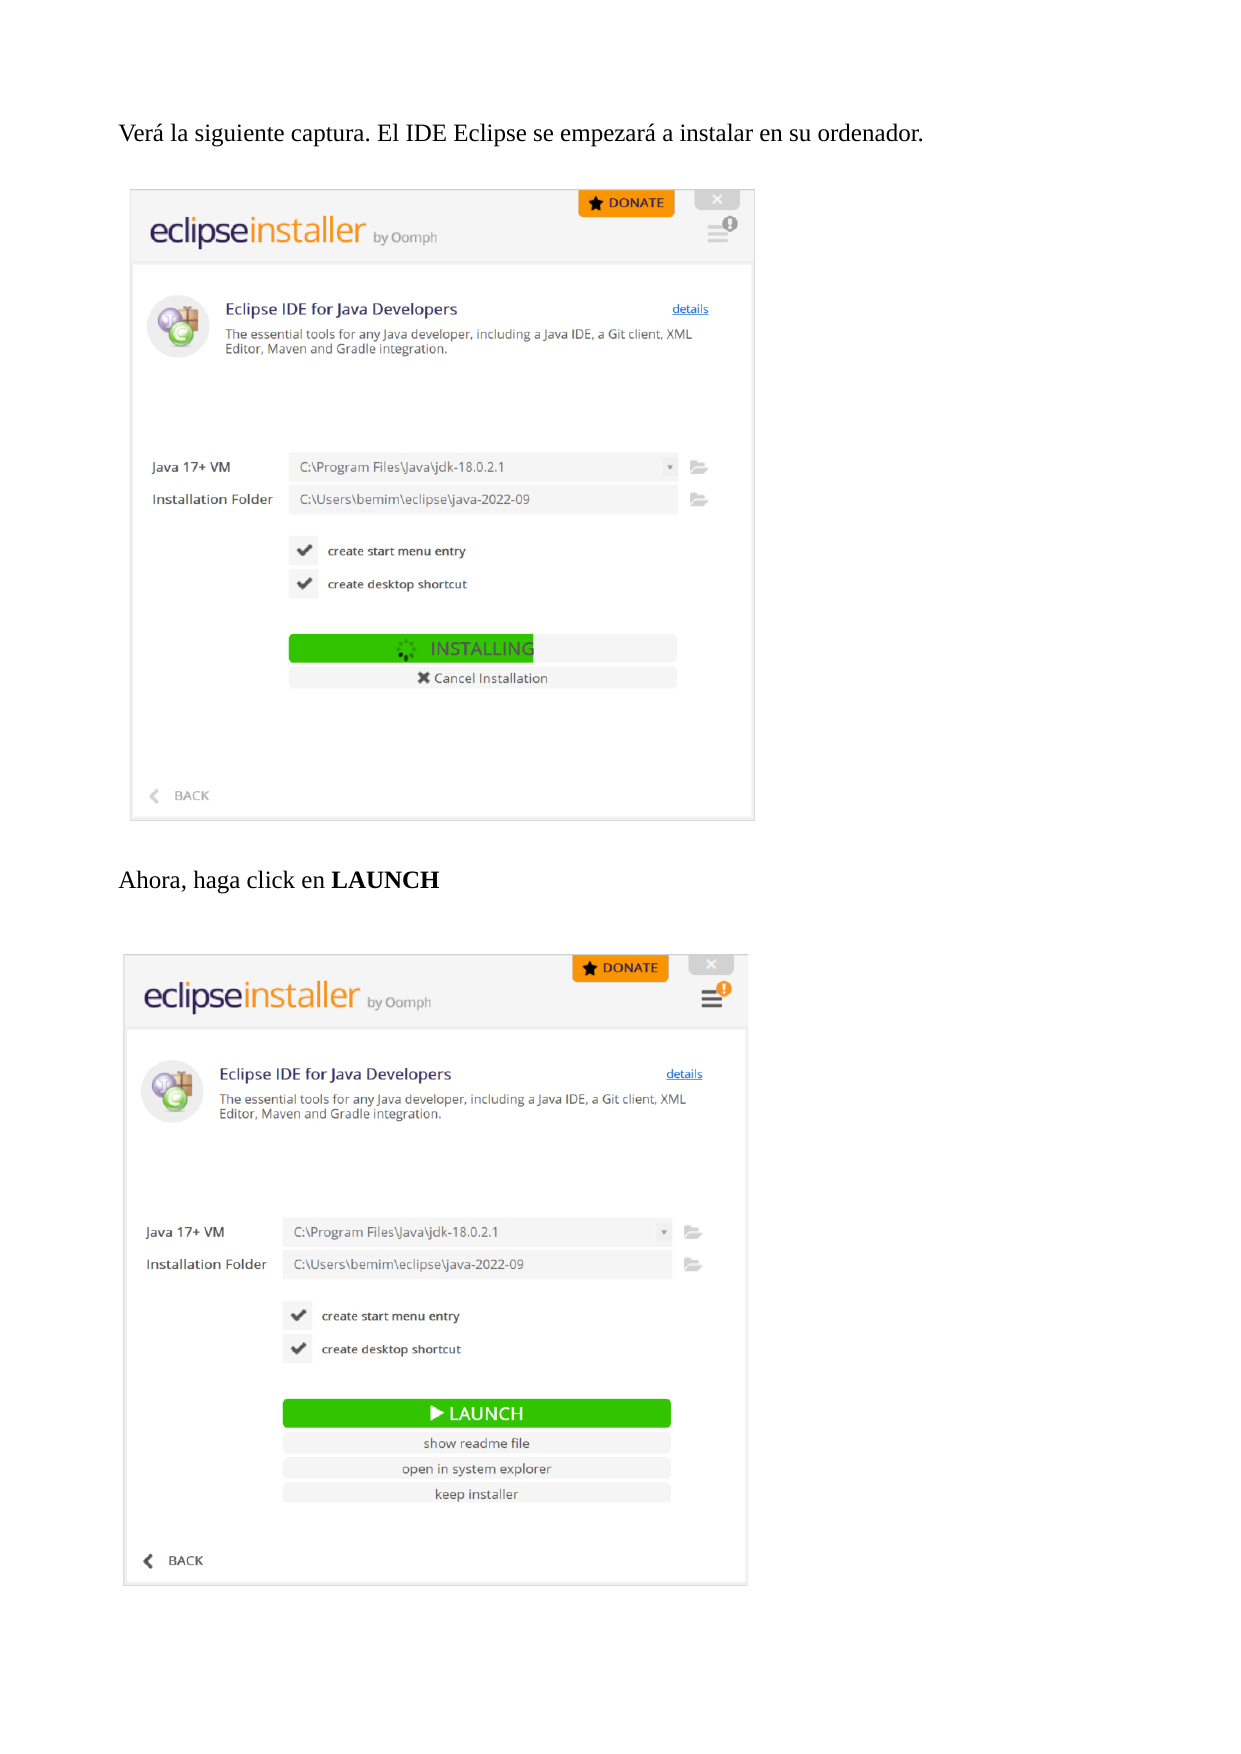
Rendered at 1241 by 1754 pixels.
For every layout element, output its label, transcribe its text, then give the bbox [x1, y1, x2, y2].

text Verá la siguiente captura. El IDE Eclipse se empezará a instalar en su ordenador. [118, 118, 1122, 147]
picture [129, 189, 755, 821]
text Ahora, haga click en LAUNCH [118, 866, 1122, 894]
picture [123, 954, 749, 1586]
